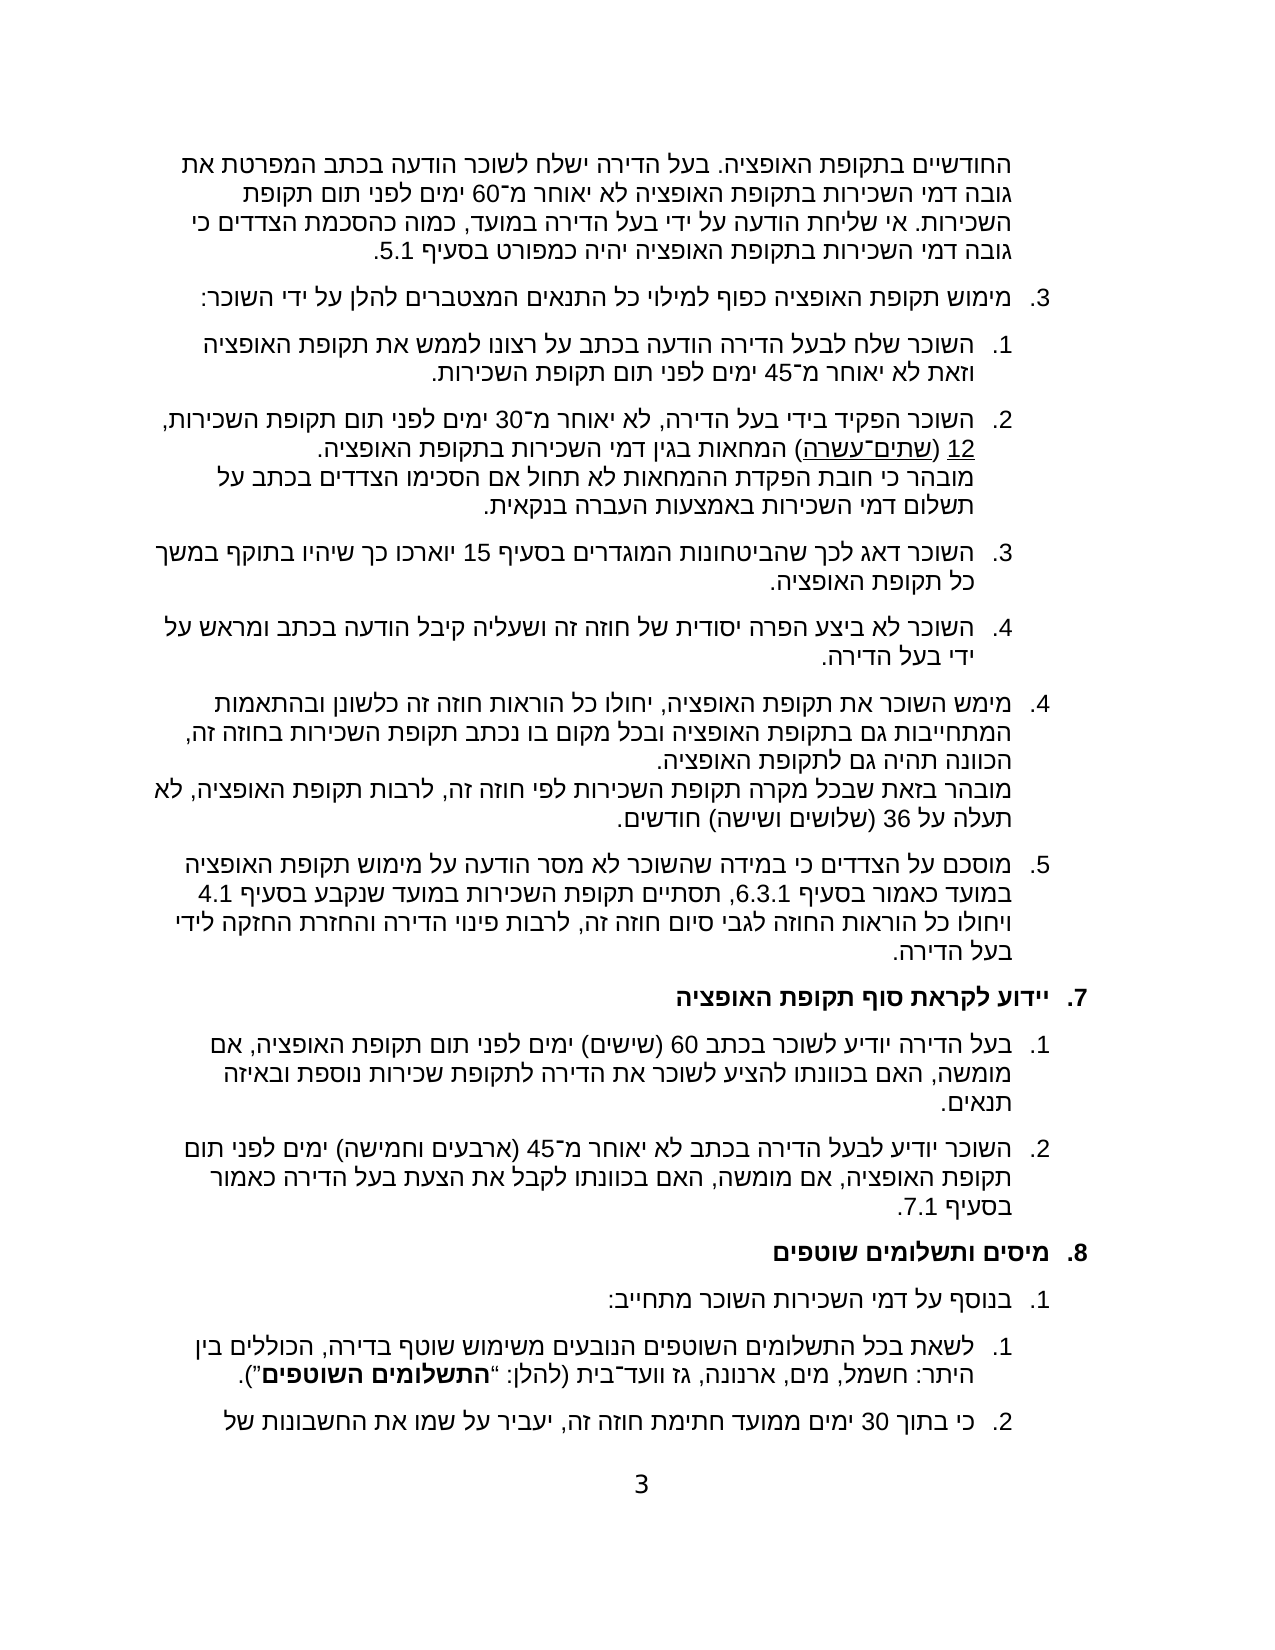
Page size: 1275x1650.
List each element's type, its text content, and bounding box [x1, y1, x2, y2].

list השוכר דאג לכך שהביטחונות המוגדרים בסעיף 15 יוארכו כך שיהיו בתוקף במשך כל תקופת האופציה. [150, 538, 1012, 595]
list יידוע לקראת סוף תקופת האופציה [150, 983, 1087, 1012]
list מימוש תקופת האופציה כפוף למילוי כל התנאים המצטברים להלן על ידי השוכר: [150, 283, 1050, 312]
list השוכר הפקיד בידי בעל הדירה, לא יאוחר מ־30 ימים לפני תום תקופת השכירות, 12 (שתים־עשרה) המחאות בגין דמי השכירות בתקופת האופציה. מובהר כי חובת הפקדת ההמחאות לא תחול אם הסכימו הצדדים בכתב על תשלום דמי השכירות באמצעות העברה בנקאית. [150, 405, 1012, 520]
list השוכר לא ביצע הפרה יסודית של חוזה זה ושעליה קיבל הודעה בכתב ומראש על ידי בעל הדירה. [150, 613, 1012, 671]
list כי בתוך 30 ימים ממועד חתימת חוזה זה, יעביר על שמו את החשבונות של התשלומים השוטפים החלים על הדירה, יעביר אסמכתא על כך לבעל הדירה וישאיר את רישום חשבונות אלו על שמו למשך כל תקופת השכירות. [150, 1407, 1012, 1436]
list מוסכם על הצדדים כי במידה שהשוכר לא מסר הודעה על מימוש תקופת האופציה במועד כאמור בסעיף 6.3.1, תסתיים תקופת השכירות במועד שנקבע בסעיף 4.1 ויחולו כל הוראות החוזה לגבי סיום חוזה זה, לרבות פינוי הדירה והחזרת החזקה לידי בעל הדירה. [150, 850, 1050, 965]
list מימש השוכר את תקופת האופציה, יחולו כל הוראות חוזה זה כלשונן ובהתאמות המתחייבות גם בתקופת האופציה ובכל מקום בו נכתב תקופת השכירות בחוזה זה, הכוונה תהיה גם לתקופת האופציה. מובהר בזאת שבכל מקרה תקופת השכירות לפי חוזה זה, לרבות תקופת האופציה, לא תעלה על 36 (שלושים ושישה) חודשים. [150, 689, 1050, 832]
list לשאת בכל התשלומים השוטפים הנובעים משימוש שוטף בדירה, הכוללים בין היתר: חשמל, מים, ארנונה, גז וועד־בית (להלן: “התשלומים השוטפים”). [150, 1332, 1012, 1389]
list מיסים ותשלומים שוטפים [150, 1238, 1087, 1267]
list בנוסף על דמי השכירות השוכר מתחייב: [150, 1285, 1050, 1314]
list השוכר יודיע לבעל הדירה בכתב לא יאוחר מ־45 (ארבעים וחמישה) ימים לפני תום תקופת האופציה, אם מומשה, האם בכוונתו לקבל את הצעת בעל הדירה כאמור בסעיף 7.1. [150, 1134, 1050, 1220]
list בעל הדירה יודיע לשוכר בכתב 60 (שישים) ימים לפני תום תקופת האופציה, אם מומשה, האם בכוונתו להציע לשוכר את הדירה לתקופת שכירות נוספת ובאיזה תנאים. [150, 1030, 1050, 1116]
list דמי השכירות בתקופת האופציה יהיו כמפורט בסעיף 5.1, אולם בעל הדירה רשאי להודיע לשוכר על התייקרות של עד 5% (חמישה אחוזים) בשיעור דמי השכירות החודשיים בתקופת האופציה. בעל הדירה ישלח לשוכר הודעה בכתב המפרטת את גובה דמי השכירות בתקופת האופציה לא יאוחר מ־60 ימים לפני תום תקופת השכירות. אי שליחת הודעה על ידי בעל הדירה במועד, כמוה כהסכמת הצדדים כי גובה דמי השכירות בתקופת האופציה יהיה כמפורט בסעיף 5.1. [150, 150, 1050, 265]
list השוכר שלח לבעל הדירה הודעה בכתב על רצונו לממש את תקופת האופציה וזאת לא יאוחר מ־45 ימים לפני תום תקופת השכירות. [150, 329, 1012, 387]
